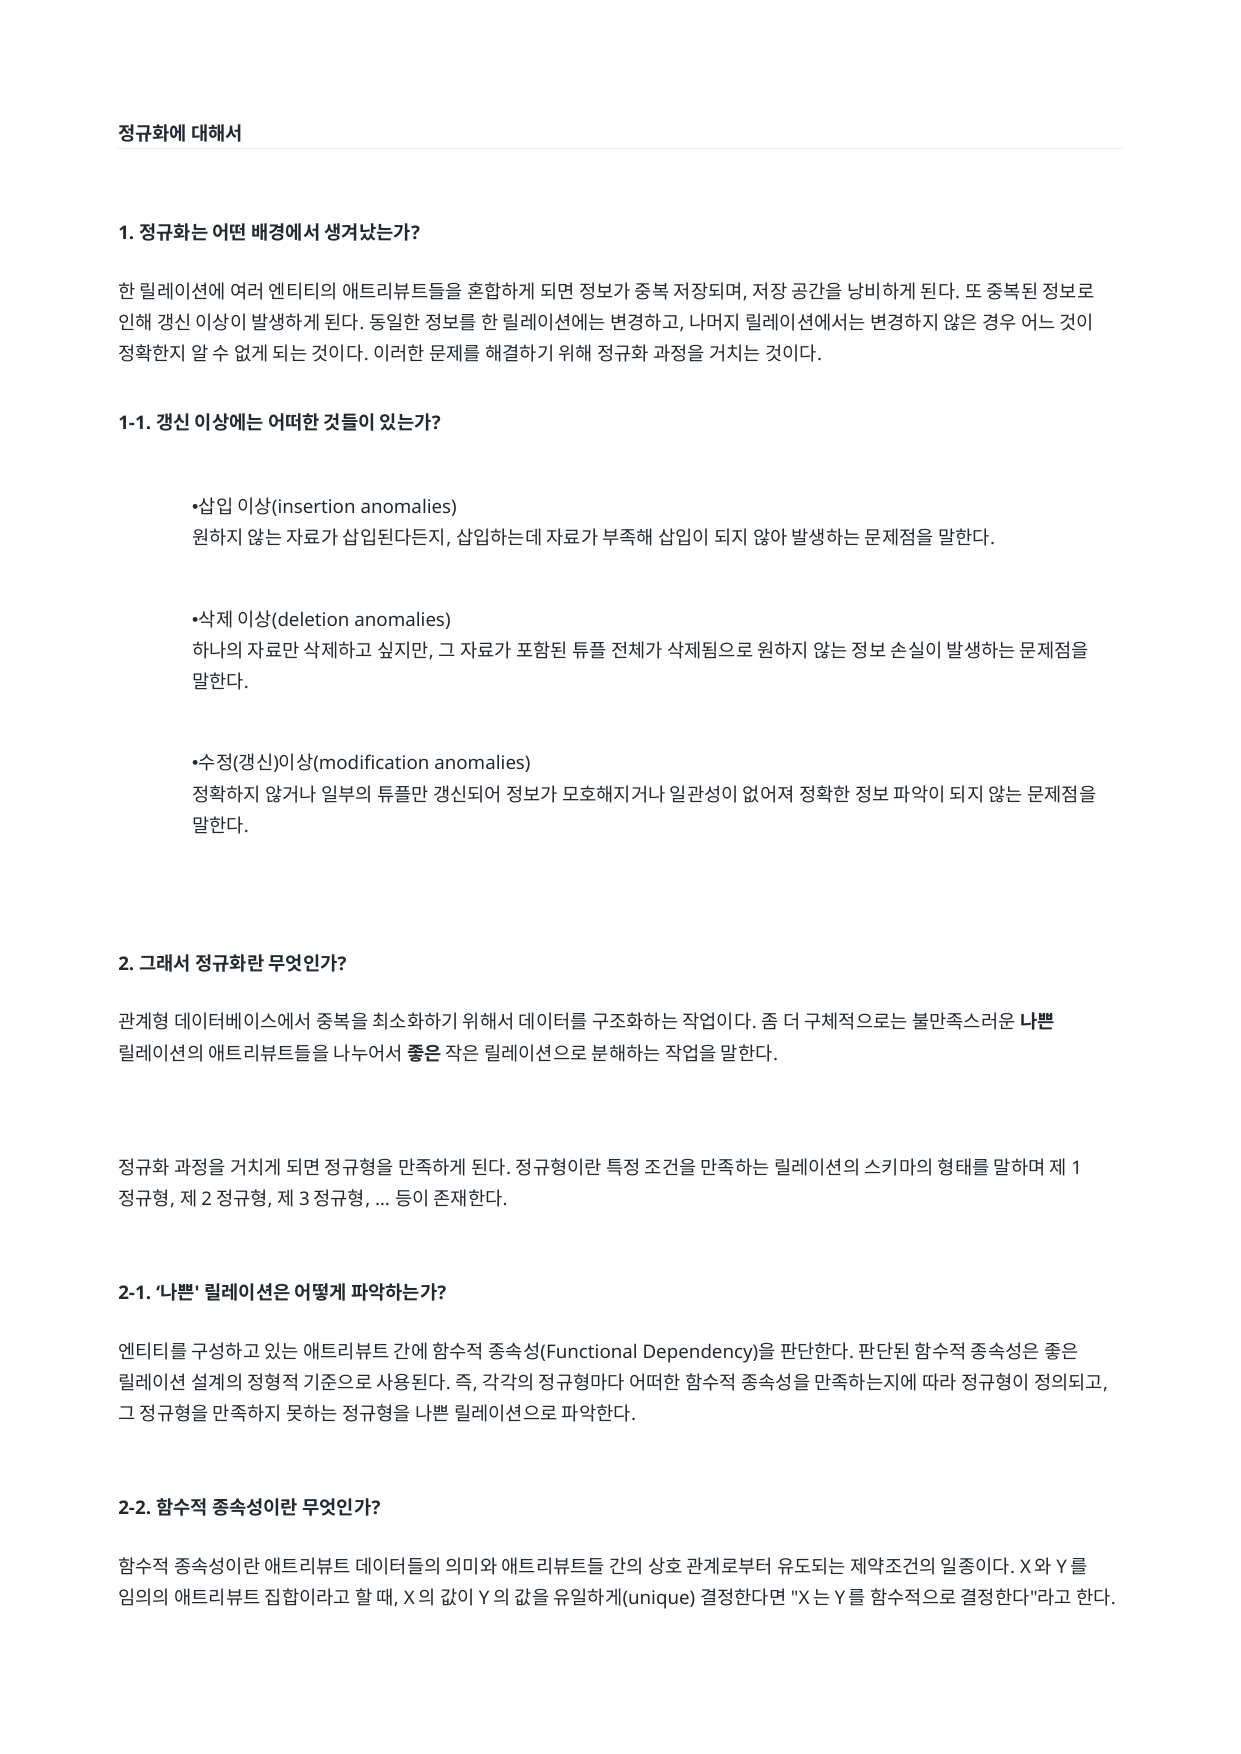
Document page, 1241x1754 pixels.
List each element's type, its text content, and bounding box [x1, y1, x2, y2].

subtitle 1. 정규화는 어떤 배경에서 생겨났는가? [118, 218, 1122, 245]
subtitle 2-1. ‘나쁜' 릴레이션은 어떻게 파악하는가? [118, 1278, 1122, 1305]
text 엔티티를 구성하고 있는 애트리뷰트 간에 함수적 종속성(Functional Dependency)을 판단한다. 판단된 함수적 종속성은 좋은 릴레이션 설계의 정형적 기준으로 사용된다. 즉, 각각의 정규형마다 어떠한 함수적 종속성을 만족하는지에 따라 정규형이 정의되고, 그 정규형을 만족하지 못하는 정규형을 나쁜 릴레이션으로 파악한다. [118, 1337, 1122, 1426]
text 정규화 과정을 거치게 되면 정규형을 만족하게 된다. 정규형이란 특정 조건을 만족하는 릴레이션의 스키마의 형태를 말하며 제 1정규형, 제 2정규형, 제 3정규형, … 등이 존재한다. [118, 1153, 1122, 1211]
list 삽입 이상(insertion anomalies) 원하지 않는 자료가 삽입된다든지, 삽입하는데 자료가 부족해 삽입이 되지 않아 발생하는 문제점을 말한다. [118, 492, 1122, 550]
subtitle 1-1. 갱신 이상에는 어떠한 것들이 있는가? [118, 408, 1122, 435]
list 수정(갱신)이상(modification anomalies) 정확하지 않거나 일부의 튜플만 갱신되어 정보가 모호해지거나 일관성이 없어져 정확한 정보 파악이 되지 않는 문제점을 말한다. [118, 748, 1122, 838]
subtitle 2-2. 함수적 종속성이란 무엇인가? [118, 1493, 1122, 1520]
list 삭제 이상(deletion anomalies) 하나의 자료만 삭제하고 싶지만, 그 자료가 포함된 튜플 전체가 삭제됨으로 원하지 않는 정보 손실이 발생하는 문제점을 말한다. [118, 604, 1122, 694]
text 한 릴레이션에 여러 엔티티의 애트리뷰트들을 혼합하게 되면 정보가 중복 저장되며, 저장 공간을 낭비하게 된다. 또 중복된 정보로 인해 갱신 이상이 발생하게 된다. 동일한 정보를 한 릴레이션에는 변경하고, 나머지 릴레이션에서는 변경하지 않은 경우 어느 것이 정확한지 알 수 없게 되는 것이다. 이러한 문제를 해결하기 위해 정규화 과정을 거치는 것이다. [118, 277, 1122, 366]
subtitle 정규화에 대해서 [118, 118, 1122, 148]
subtitle 2. 그래서 정규화란 무엇인가? [118, 948, 1122, 975]
text 관계형 데이터베이스에서 중복을 최소화하기 위해서 데이터를 구조화하는 작업이다. 좀 더 구체적으로는 불만족스러운 나쁜 릴레이션의 애트리뷰트들을 나누어서 좋은 작은 릴레이션으로 분해하는 작업을 말한다. [118, 1007, 1122, 1066]
text 함수적 종속성이란 애트리뷰트 데이터들의 의미와 애트리뷰트들 간의 상호 관계로부터 유도되는 제약조건의 일종이다. X와 Y를 임의의 애트리뷰트 집합이라고 할 때, X의 값이 Y의 값을 유일하게(unique) 결정한다면 "X는 Y를 함수적으로 결정한다"라고 한다. [118, 1552, 1122, 1610]
